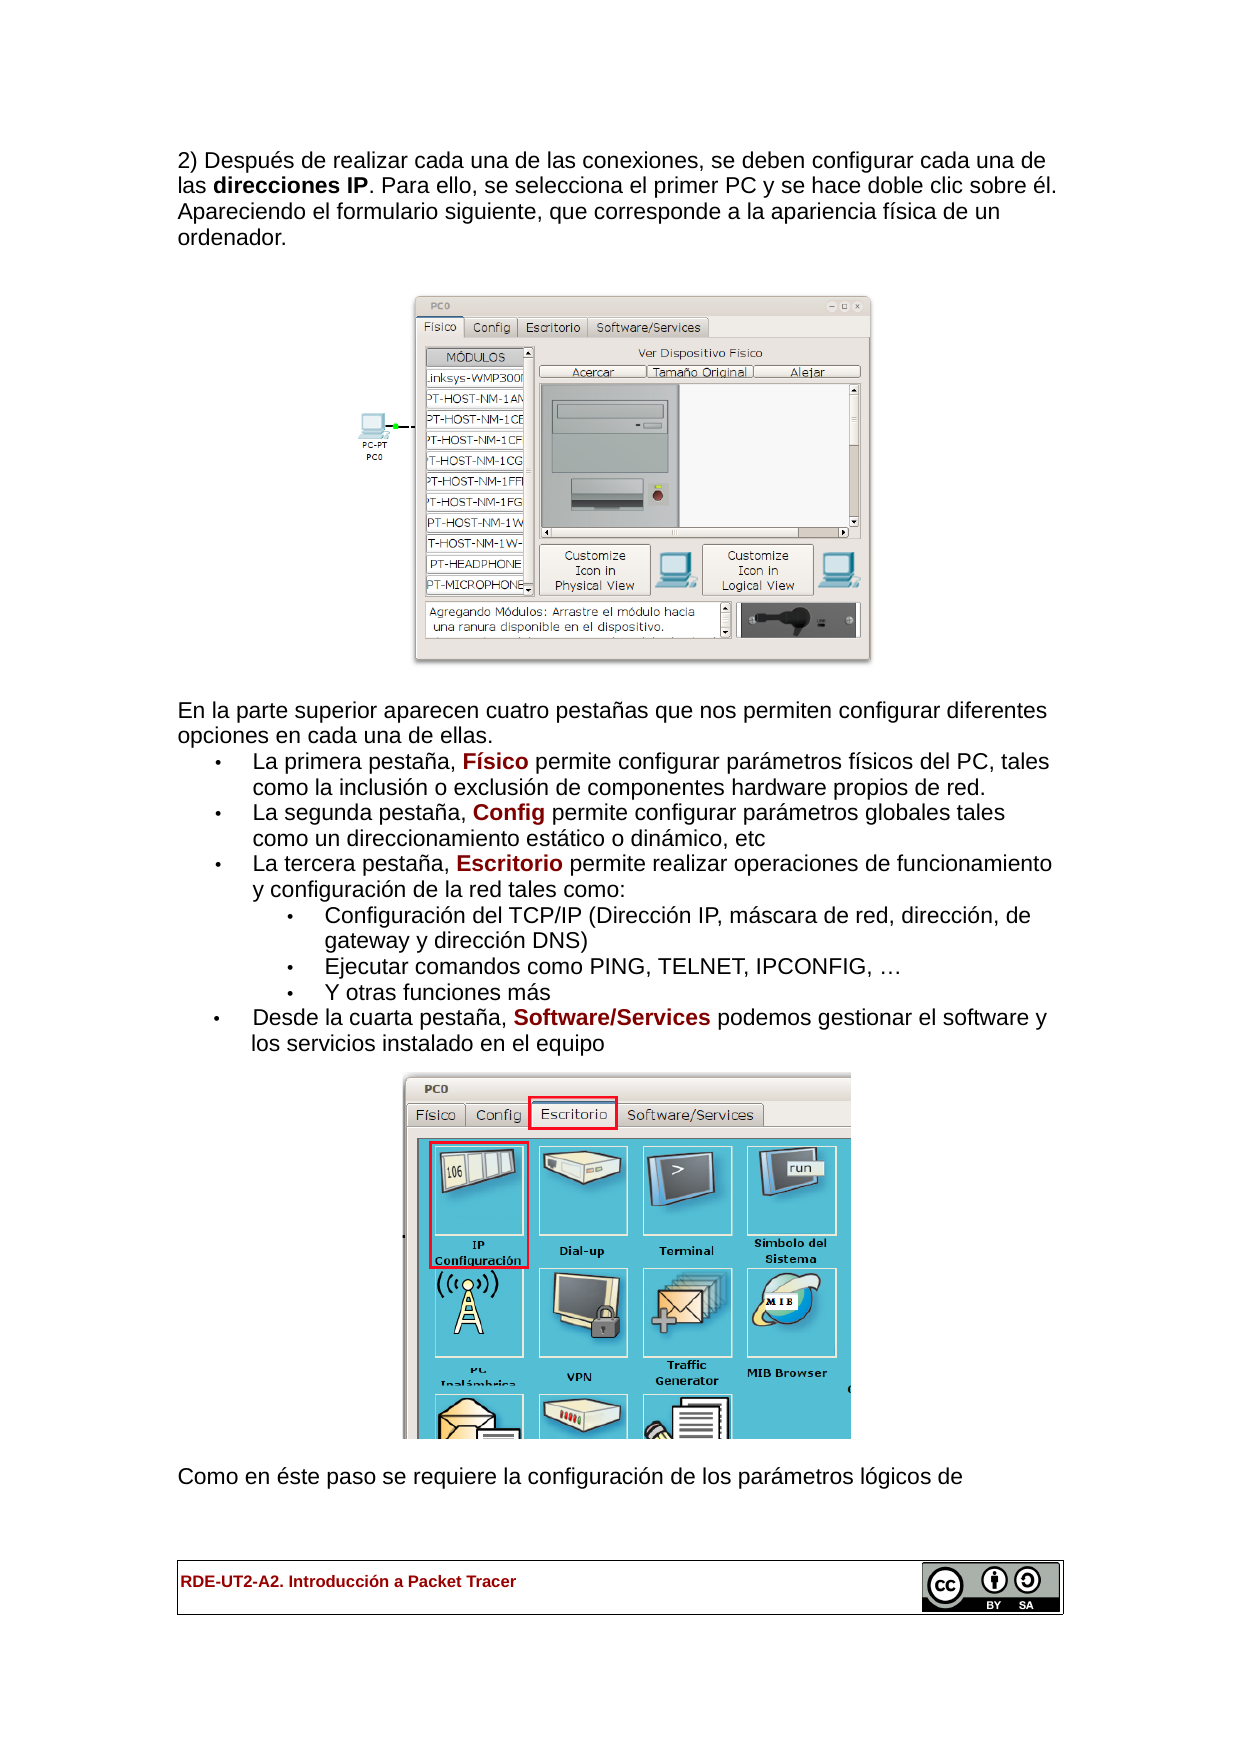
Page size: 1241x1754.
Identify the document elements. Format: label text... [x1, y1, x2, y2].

text En la parte superior aparecen cuatro pestañas que nos permiten configurar diferentes opciones en cada una de ellas. [177, 697, 1063, 748]
text Como en éste paso se requiere la configuración de los parámetros lógicos de [177, 1464, 1063, 1490]
picture [922, 1562, 1060, 1612]
list Configuración del TCP/IP (Dirección IP, máscara de red, dirección, de gateway y dirección DNS) [287, 902, 1063, 953]
text 2) Después de realizar cada una de las conexiones, se deben configurar cada una de las direcciones IP. Para ello, se selecciona el primer PC y se hace doble clic sobre él. Apareciendo el formulario siguiente, que corresponde a la apariencia física de un ordenador. [177, 148, 1063, 250]
list La primera pestaña, Físico permite configurar parámetros físicos del PC, tales como la inclusión o exclusión de componentes hardware propios de red. [215, 748, 1063, 800]
list La tercera pestaña, Escritorio permite realizar operaciones de funcionamiento y configuración de la red tales como: [215, 851, 1063, 902]
list La segunda pestaña, Config permite configurar parámetros globales tales como un direccionamiento estático o dinámico, etc [215, 800, 1063, 851]
list Desde la cuarta pestaña, Software/Services podemos gestionar el software y los servicios instalado en el equipo [213, 1005, 1063, 1056]
list Y otras funciones más [287, 979, 1063, 1005]
picture [402, 1072, 851, 1439]
picture [349, 275, 891, 672]
list Ejecutar comandos como PING, TELNET, IPCONFIG, … [287, 953, 1063, 979]
